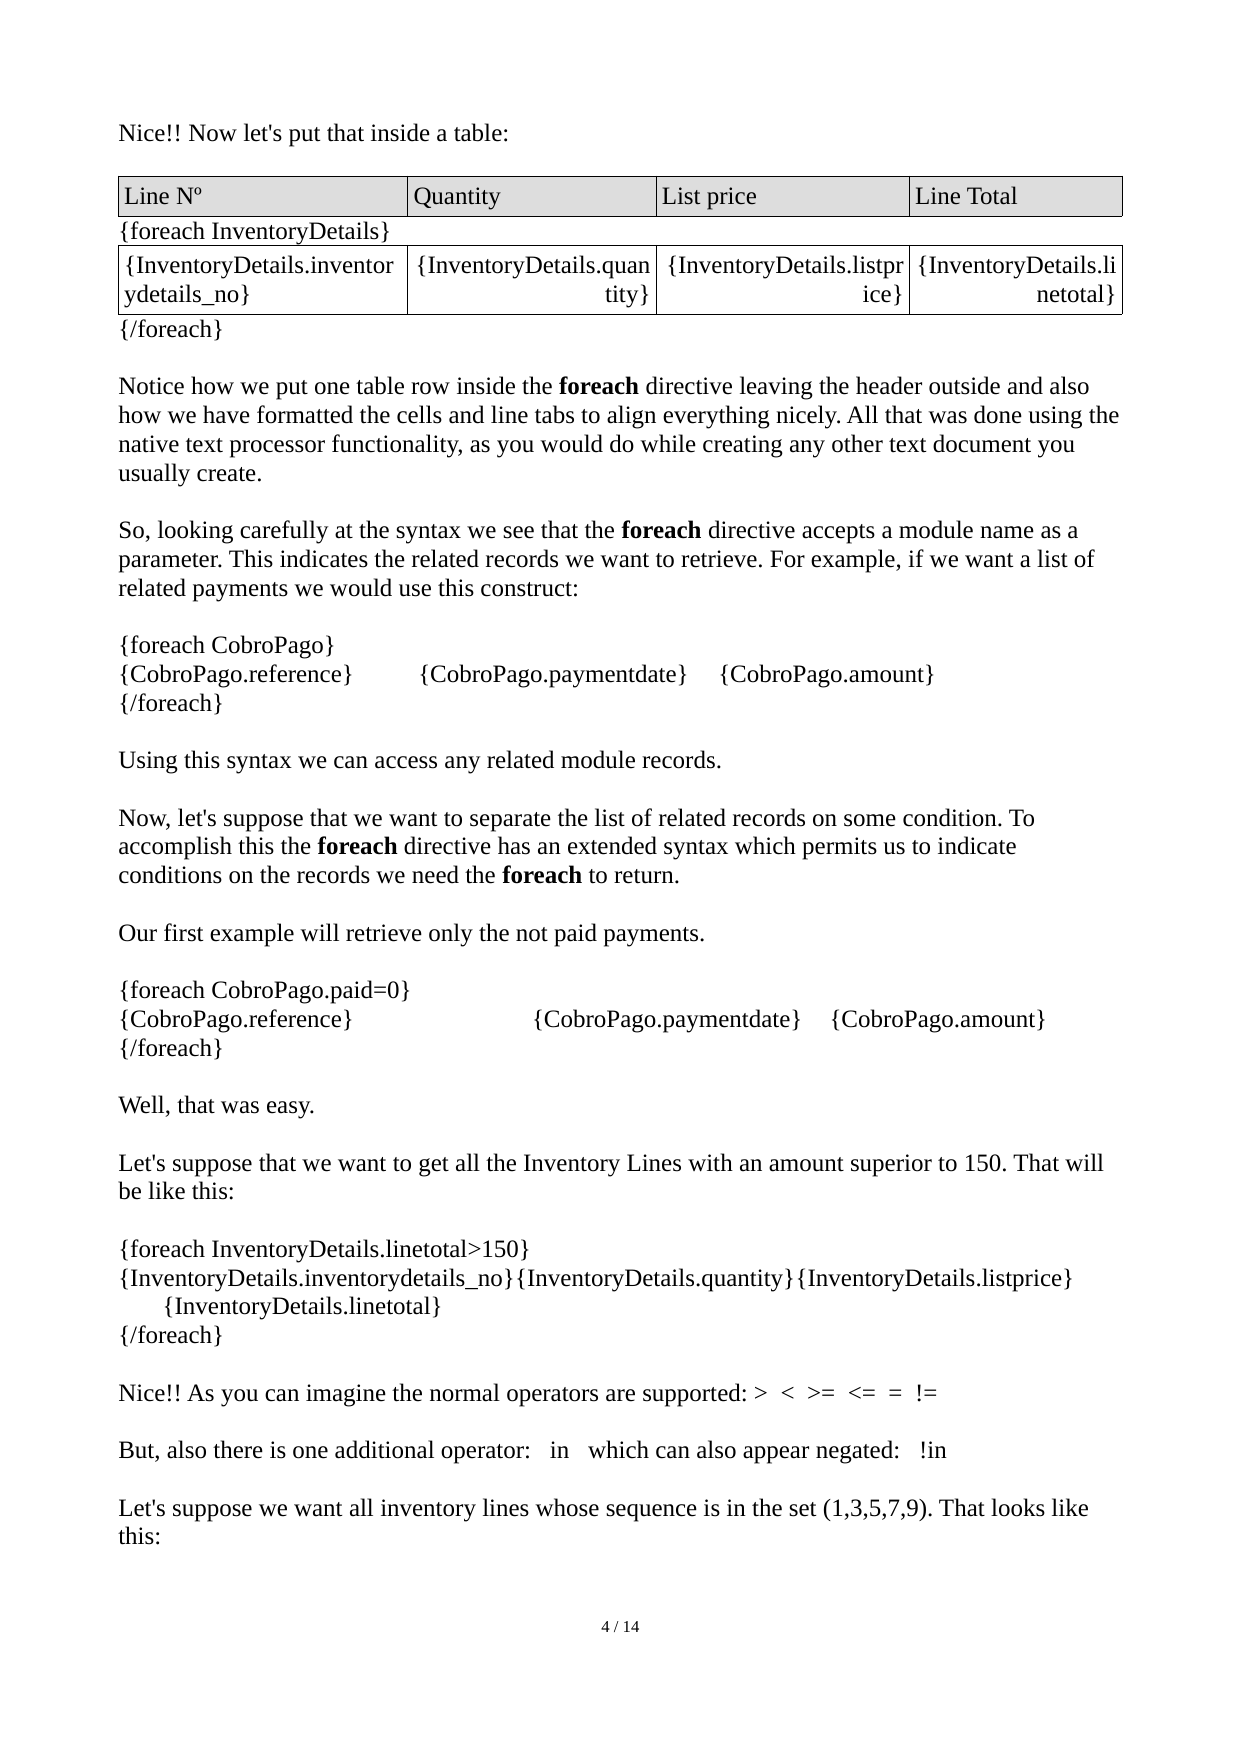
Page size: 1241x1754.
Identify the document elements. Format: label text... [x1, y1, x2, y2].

text Let's suppose we want all inventory lines whose sequence is in the set (1,3,5,7,9). That looks like this: [118, 1493, 1122, 1550]
text {foreach InventoryDetails} [118, 217, 1122, 245]
text {/foreach} [118, 315, 1122, 343]
text {foreach CobroPago} [118, 630, 1122, 659]
text So, looking carefully at the syntax we see that the foreach directive accepts a module name as a parameter. This indicates the related records we want to retrieve. For example, if we want a list of related payments we would use this construct: [118, 515, 1122, 601]
text But, also there is one additional operator: in which can also appear negated: !in [118, 1435, 1122, 1464]
text {CobroPago.reference} {CobroPago.paymentdate} {CobroPago.amount} [118, 1004, 1122, 1033]
table_header Line Total [910, 177, 1122, 216]
table_header Quantity [408, 177, 656, 216]
table_header {InventoryDetails.listprice} [657, 246, 909, 314]
text Well, that was easy. [118, 1090, 1122, 1119]
table_header {InventoryDetails.linetotal} [910, 246, 1122, 314]
text Let's suppose that we want to get all the Inventory Lines with an amount superior to 150. That will be like this: [118, 1148, 1122, 1205]
table_header {InventoryDetails.quantity} [408, 246, 656, 314]
text {foreach CobroPago.paid=0} [118, 975, 1122, 1004]
text Nice!! Now let's put that inside a table: [118, 118, 1122, 147]
text {InventoryDetails.inventorydetails_no} {InventoryDetails.quantity} {InventoryDetails.listprice} {InventoryDetails.linetotal} [118, 1263, 1122, 1320]
text {/foreach} [118, 1320, 1122, 1349]
text Now, let's suppose that we want to separate the list of related records on some condition. To accomplish this the foreach directive has an extended syntax which permits us to indicate conditions on the records we need the foreach to return. [118, 803, 1122, 889]
text Our first example will retrieve only the not paid payments. [118, 918, 1122, 946]
table_header {InventoryDetails.inventorydetails_no} [119, 246, 407, 314]
text Using this syntax we can access any related module records. [118, 745, 1122, 774]
text Notice how we put one table row inside the foreach directive leaving the header outside and also how we have formatted the cells and line tabs to align everything nicely. All that was done using the native text processor functionality, as you would do while creating any other text document you usually create. [118, 371, 1122, 486]
text Nice!! As you can imagine the normal operators are supported: > < >= <= = != [118, 1378, 1122, 1406]
text {foreach InventoryDetails.linetotal>150} [118, 1234, 1122, 1263]
text {/foreach} [118, 1033, 1122, 1061]
text {/foreach} [118, 688, 1122, 716]
table_header Line Nº [119, 177, 407, 216]
table_header List price [657, 177, 909, 216]
text {CobroPago.reference} {CobroPago.paymentdate} {CobroPago.amount} [118, 659, 1122, 688]
